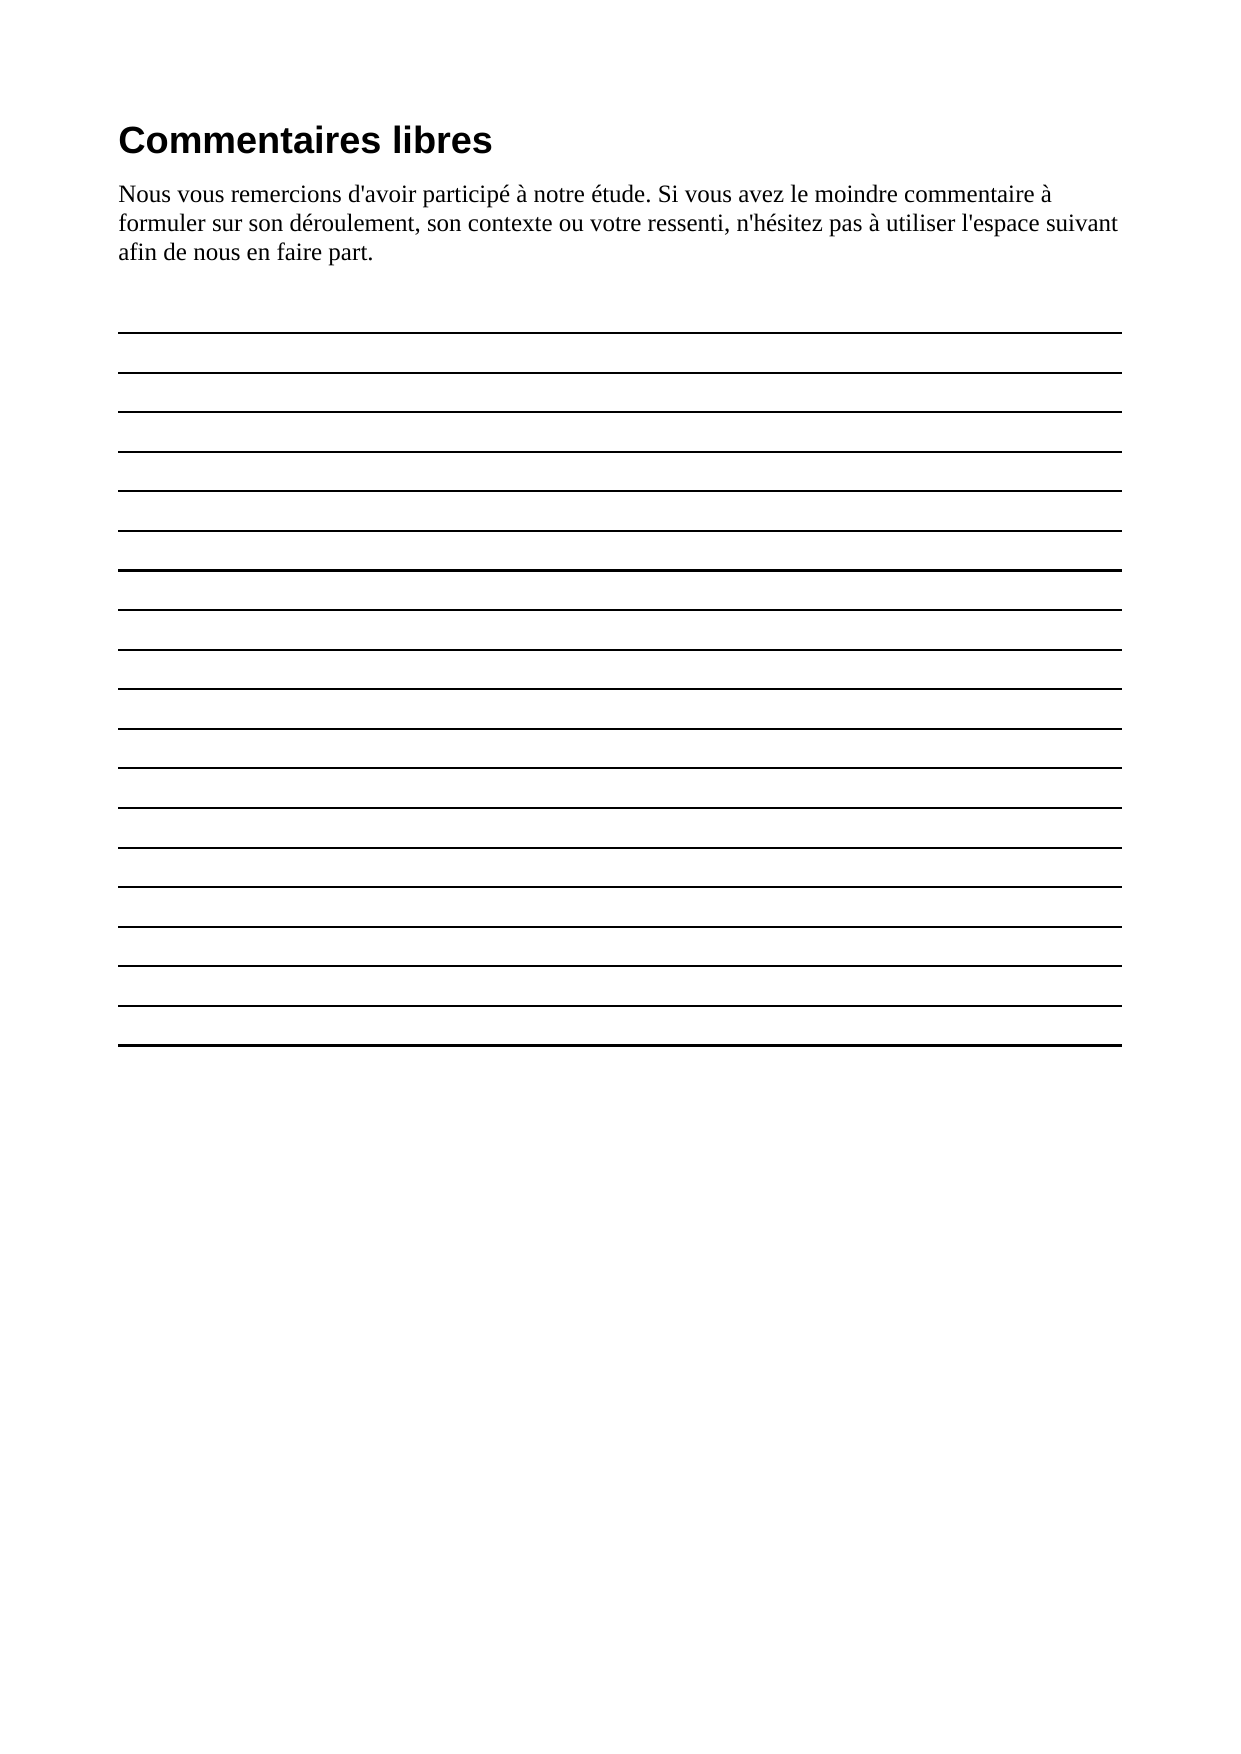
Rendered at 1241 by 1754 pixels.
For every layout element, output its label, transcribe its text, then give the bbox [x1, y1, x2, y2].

text Nous vous remercions d'avoir participé à notre étude. Si vous avez le moindre commentaire à formuler sur son déroulement, son contexte ou votre ressenti, n'hésitez pas à utiliser l'espace suivant afin de nous en faire part. [118, 179, 1122, 266]
subtitle Commentaires libres [118, 118, 1122, 162]
